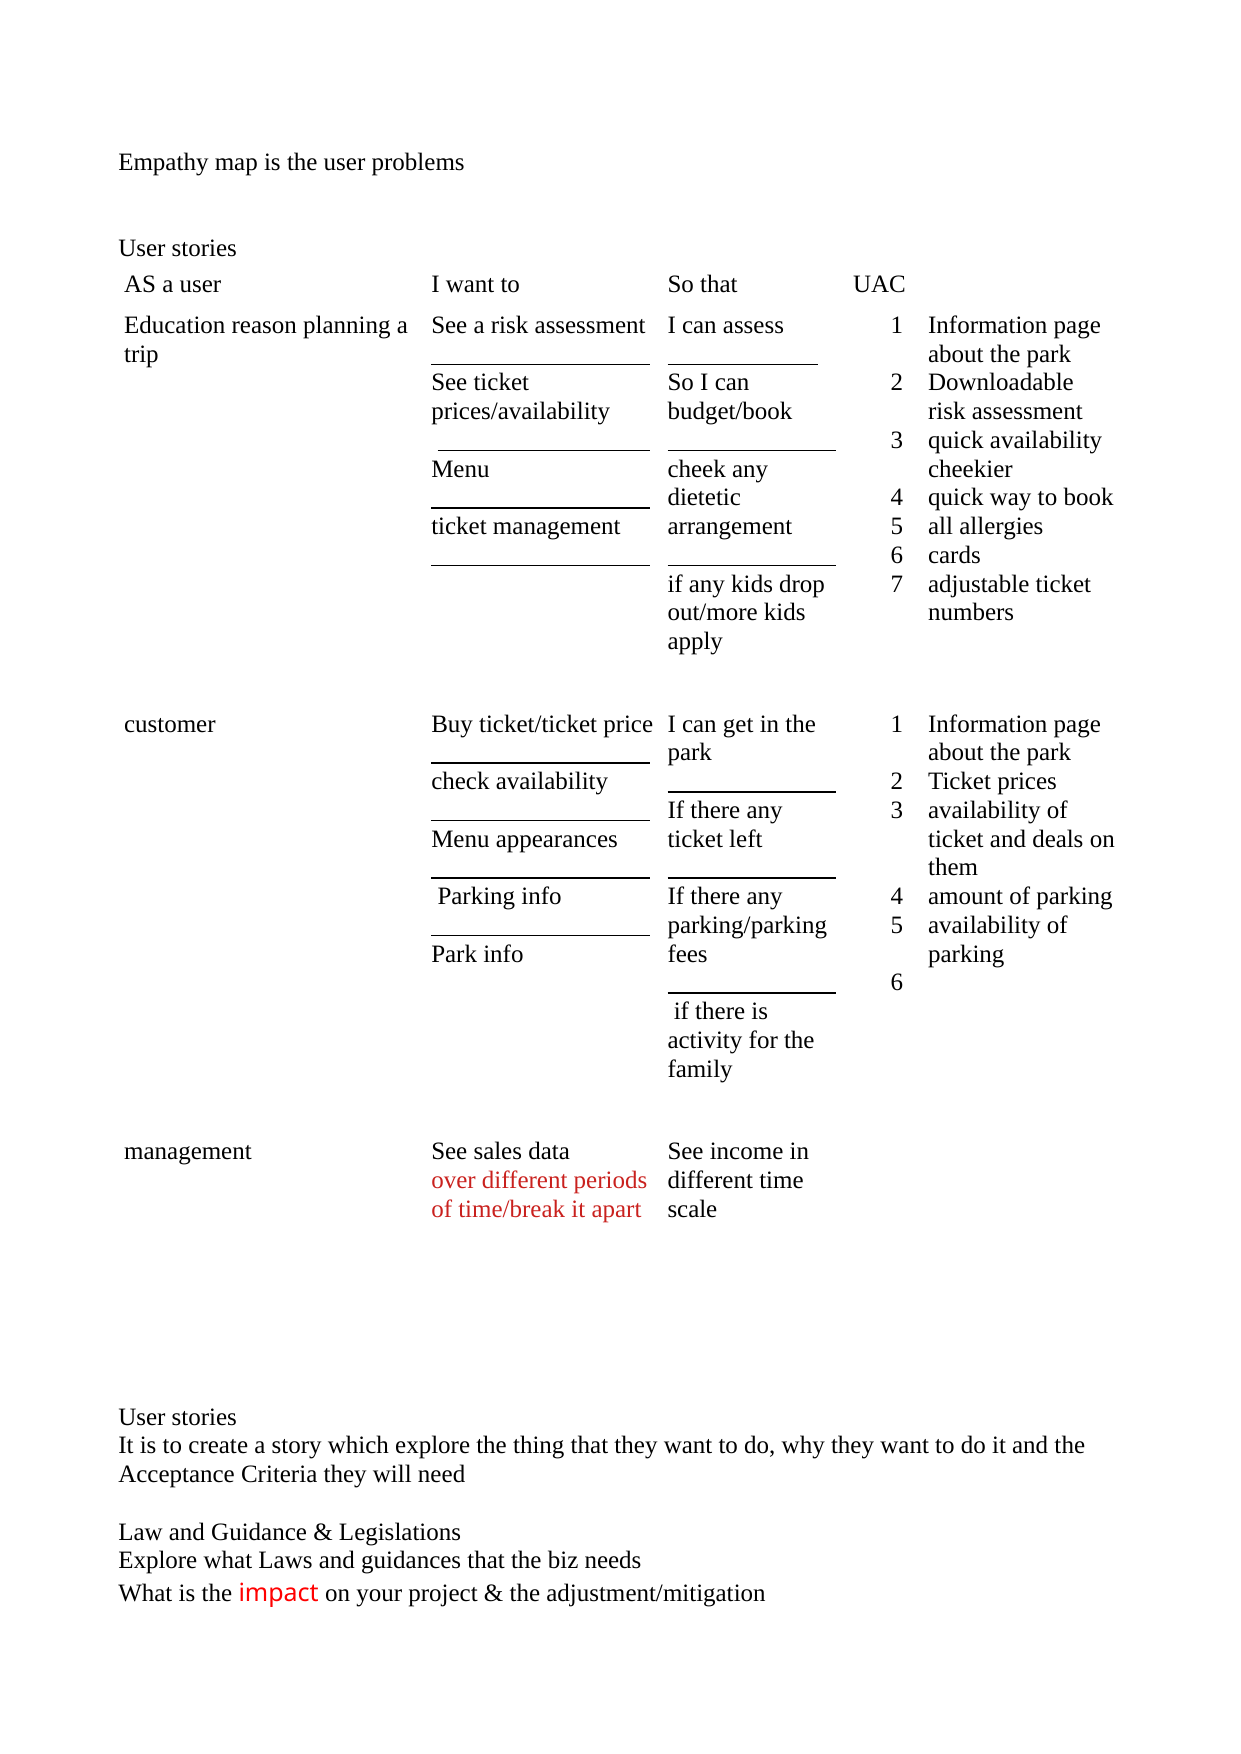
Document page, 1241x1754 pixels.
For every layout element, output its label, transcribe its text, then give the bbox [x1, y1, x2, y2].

table_cell [662, 1089, 847, 1129]
text Explore what Laws and guidances that the biz needs [118, 1545, 1122, 1574]
table_cell Buy ticket/ticket price check availability Menu appearances Parking info Park info [426, 703, 661, 1088]
table_cell Information page about the park Downloadable risk assessment quick availability cheekier quick way to book all allergies cards adjustable ticket numbers [848, 304, 1122, 661]
text What is the impact on your project & the adjustment/mitigation [118, 1574, 1122, 1608]
table_cell See sales data over different periods of time/break it apart total bookings Registration hotel booking [426, 1130, 661, 1372]
table_cell [662, 662, 847, 702]
table_cell [848, 1130, 1122, 1372]
table_cell [119, 662, 425, 702]
table_cell I can get in the park If there any ticket left If there any parking/parking fees if there is activity for the family [662, 703, 847, 1088]
table_header I want to [426, 263, 661, 303]
text User stories [118, 1402, 1122, 1430]
table_header UAC [848, 263, 1122, 303]
table_cell Education reason planning a trip [119, 304, 425, 661]
table_cell [426, 1089, 661, 1129]
table_cell management [119, 1130, 425, 1372]
table_header So that [662, 263, 847, 303]
table_cell [848, 1089, 1122, 1129]
table_cell See a risk assessment See ticket prices/availability Menu ticket management [426, 304, 661, 661]
table_cell I can assess So I can budget/book cheek any dietetic arrangement if any kids drop out/more kids apply [662, 304, 847, 661]
table_cell [426, 662, 661, 702]
table_header AS a user [119, 263, 425, 303]
text It is to create a story which explore the thing that they want to do, why they want to do it and the Acceptance Criteria they will need [118, 1430, 1122, 1488]
table_cell customer [119, 703, 425, 1088]
table_cell [119, 1089, 425, 1129]
text User stories [118, 233, 1122, 262]
text Empathy map is the user problems [118, 147, 1122, 176]
text Law and Guidance & Legislations [118, 1517, 1122, 1545]
table_cell [848, 662, 1122, 702]
table_cell See income in different time scale [662, 1130, 847, 1372]
table_cell Information page about the park Ticket prices availability of ticket and deals on them amount of parking availability of parking [848, 703, 1122, 1088]
